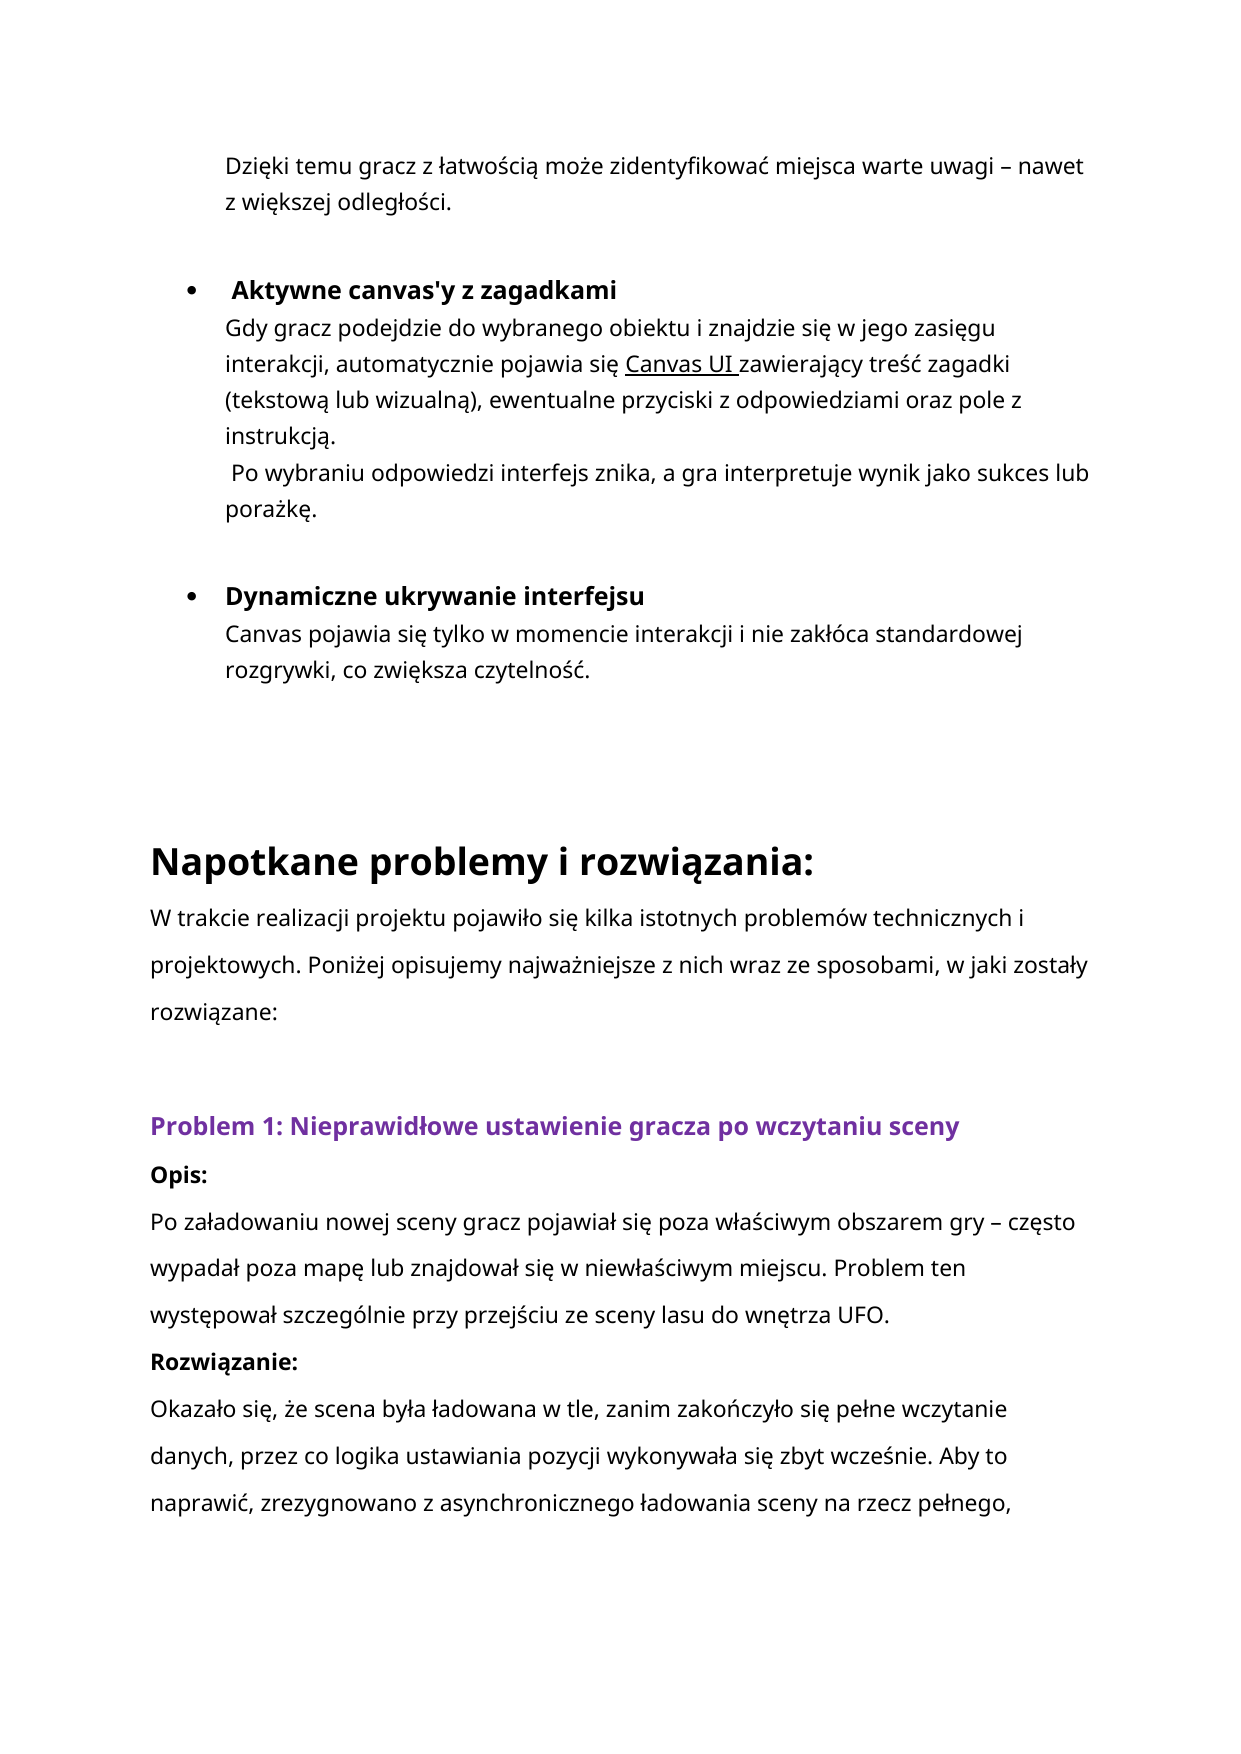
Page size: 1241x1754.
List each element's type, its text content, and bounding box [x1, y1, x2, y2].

text Problem 1: Nieprawidłowe ustawienie gracza po wczytaniu sceny Opis: Po załadowaniu nowej sceny gracz pojawiał się poza właściwym obszarem gry – często wypadał poza mapę lub znajdował się w niewłaściwym miejscu. Problem ten występował szczególnie przy przejściu ze sceny lasu do wnętrza UFO. Rozwiązanie: Okazało się, że scena była ładowana w tle, zanim zakończyło się pełne wczytanie danych, przez co logika ustawiania pozycji wykonywała się zbyt wcześnie. Aby to naprawić, zrezygnowano z asynchronicznego ładowania sceny na rzecz pełnego, [150, 1109, 1090, 1518]
text Napotkane problemy i rozwiązania: W trakcie realizacji projektu pojawiło się kilka istotnych problemów technicznych i projektowych. Poniżej opisujemy najważniejsze z nich wraz ze sposobami, w jaki zostały rozwiązane: [150, 835, 1090, 1027]
list Dynamiczne ukrywanie interfejsu Canvas pojawia się tylko w momencie interakcji i nie zakłóca standardowej rozgrywki, co zwiększa czytelność. [187, 579, 1090, 686]
list Dzięki temu gracz z łatwością może zidentyfikować miejsca warte uwagi – nawet z większej odległości. [187, 150, 1090, 217]
list Aktywne canvas'y z zagadkami Gdy gracz podejdzie do wybranego obiektu i znajdzie się w jego zasięgu interakcji, automatycznie pojawia się Canvas UI zawierający treść zagadki (tekstową lub wizualną), ewentualne przyciski z odpowiedziami oraz pole z instrukcją. Po wybraniu odpowiedzi interfejs znika, a gra interpretuje wynik jako sukces lub porażkę. [187, 272, 1090, 524]
